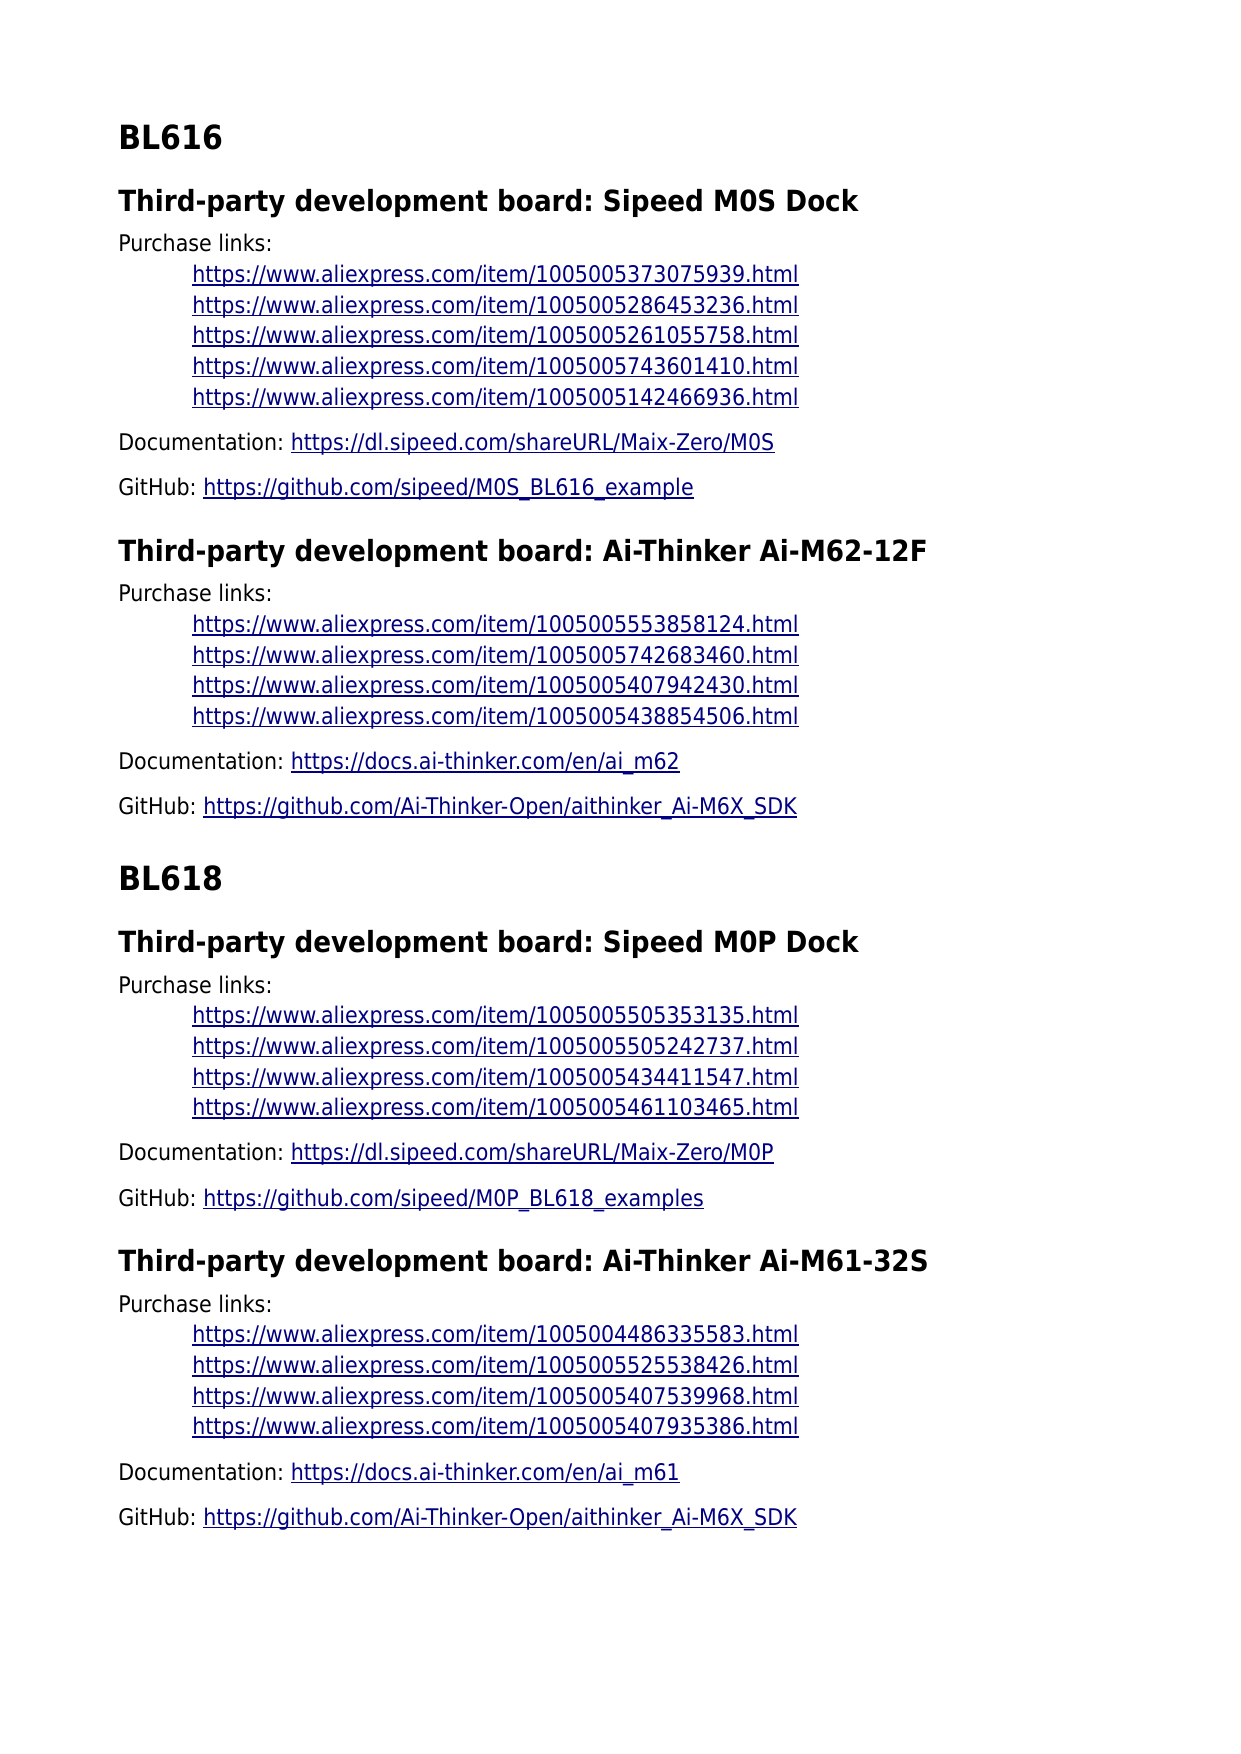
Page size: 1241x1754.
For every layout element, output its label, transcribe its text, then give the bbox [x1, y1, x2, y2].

subtitle Third-party development board: Ai-Thinker Ai-M61-32S [118, 1244, 1122, 1278]
text https://www.aliexpress.com/item/1005005742683460.html [192, 642, 1122, 668]
text https://www.aliexpress.com/item/1005005407935386.html [192, 1413, 1122, 1440]
text GitHub: https://github.com/sipeed/M0S_BL616_example [118, 474, 1122, 501]
text https://www.aliexpress.com/item/1005005553858124.html [192, 611, 1122, 638]
text Purchase links: [118, 1291, 1122, 1318]
text https://www.aliexpress.com/item/1005005525538426.html [192, 1352, 1122, 1379]
subtitle Third-party development board: Sipeed M0S Dock [118, 184, 1122, 218]
text https://www.aliexpress.com/item/1005005261055758.html [192, 322, 1122, 349]
text https://www.aliexpress.com/item/1005004486335583.html [192, 1322, 1122, 1348]
text Purchase links: [118, 231, 1122, 257]
text https://www.aliexpress.com/item/1005005142466936.html [192, 384, 1122, 410]
text Documentation: https://docs.ai-thinker.com/en/ai_m61 [118, 1459, 1122, 1485]
text GitHub: https://github.com/Ai-Thinker-Open/aithinker_Ai-M6X_SDK [118, 1504, 1122, 1531]
text https://www.aliexpress.com/item/1005005286453236.html [192, 292, 1122, 318]
text https://www.aliexpress.com/item/1005005407942430.html [192, 672, 1122, 699]
text GitHub: https://github.com/sipeed/M0P_BL618_examples [118, 1185, 1122, 1211]
subtitle BL618 [118, 859, 1122, 898]
text Documentation: https://dl.sipeed.com/shareURL/Maix-Zero/M0S [118, 429, 1122, 456]
text https://www.aliexpress.com/item/1005005434411547.html [192, 1064, 1122, 1090]
text Purchase links: [118, 972, 1122, 998]
text https://www.aliexpress.com/item/1005005373075939.html [192, 261, 1122, 288]
text Purchase links: [118, 581, 1122, 607]
text https://www.aliexpress.com/item/1005005505242737.html [192, 1033, 1122, 1060]
text https://www.aliexpress.com/item/1005005461103465.html [192, 1094, 1122, 1121]
text https://www.aliexpress.com/item/1005005743601410.html [192, 353, 1122, 380]
subtitle Third-party development board: Ai-Thinker Ai-M62-12F [118, 534, 1122, 568]
text GitHub: https://github.com/Ai-Thinker-Open/aithinker_Ai-M6X_SDK [118, 793, 1122, 820]
subtitle BL616 [118, 118, 1122, 157]
text Documentation: https://dl.sipeed.com/shareURL/Maix-Zero/M0P [118, 1139, 1122, 1166]
text Documentation: https://docs.ai-thinker.com/en/ai_m62 [118, 748, 1122, 775]
text https://www.aliexpress.com/item/1005005438854506.html [192, 703, 1122, 730]
text https://www.aliexpress.com/item/1005005407539968.html [192, 1383, 1122, 1409]
subtitle Third-party development board: Sipeed M0P Dock [118, 925, 1122, 959]
text https://www.aliexpress.com/item/1005005505353135.html [192, 1002, 1122, 1029]
